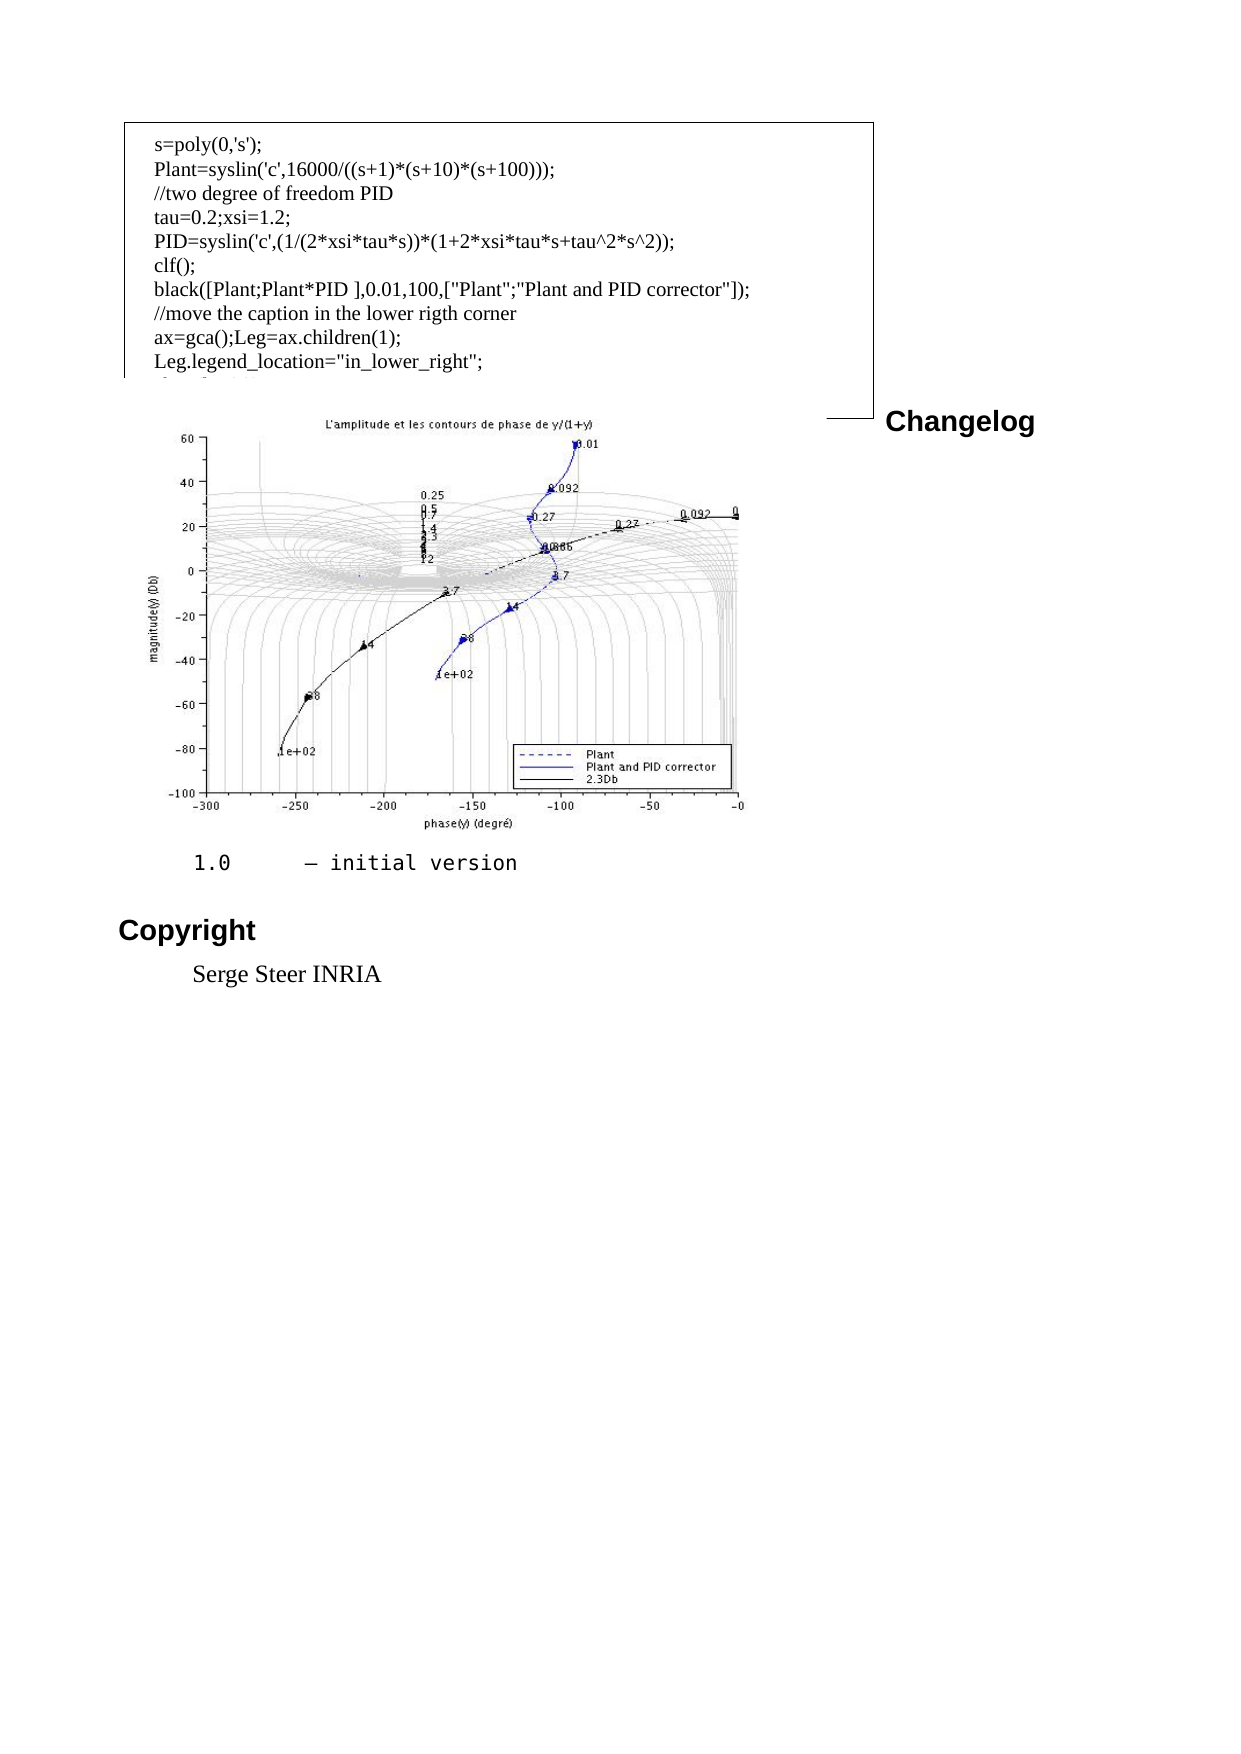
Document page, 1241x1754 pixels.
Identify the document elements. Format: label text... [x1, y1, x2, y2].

text PID=syslin('c',(1/(2*xsi*tau*s))*(1+2*xsi*tau*s+tau^2*s^2)); [133, 229, 864, 253]
text //two degree of freedom PID [133, 181, 864, 205]
text Plant=syslin('c',16000/((s+1)*(s+10)*(s+100))); [133, 157, 864, 181]
text tau=0.2;xsi=1.2; [133, 205, 864, 229]
text chart(list(1)) [133, 373, 864, 397]
picture [118, 378, 827, 852]
text s=poly(0,'s'); [133, 131, 864, 157]
text Serge Steer INRIA [118, 959, 1122, 988]
list – initial version [193, 450, 1122, 876]
subtitle Changelog [827, 404, 1122, 437]
text ax=gca();Leg=ax.children(1); [133, 325, 864, 349]
text Leg.legend_location="in_lower_right"; [133, 349, 864, 373]
text clf(); [133, 253, 864, 277]
text //move the caption in the lower rigth corner [133, 301, 864, 325]
subtitle Copyright [118, 913, 1122, 947]
text black([Plant;Plant*PID ],0.01,100,["Plant";"Plant and PID corrector"]); [133, 277, 864, 301]
